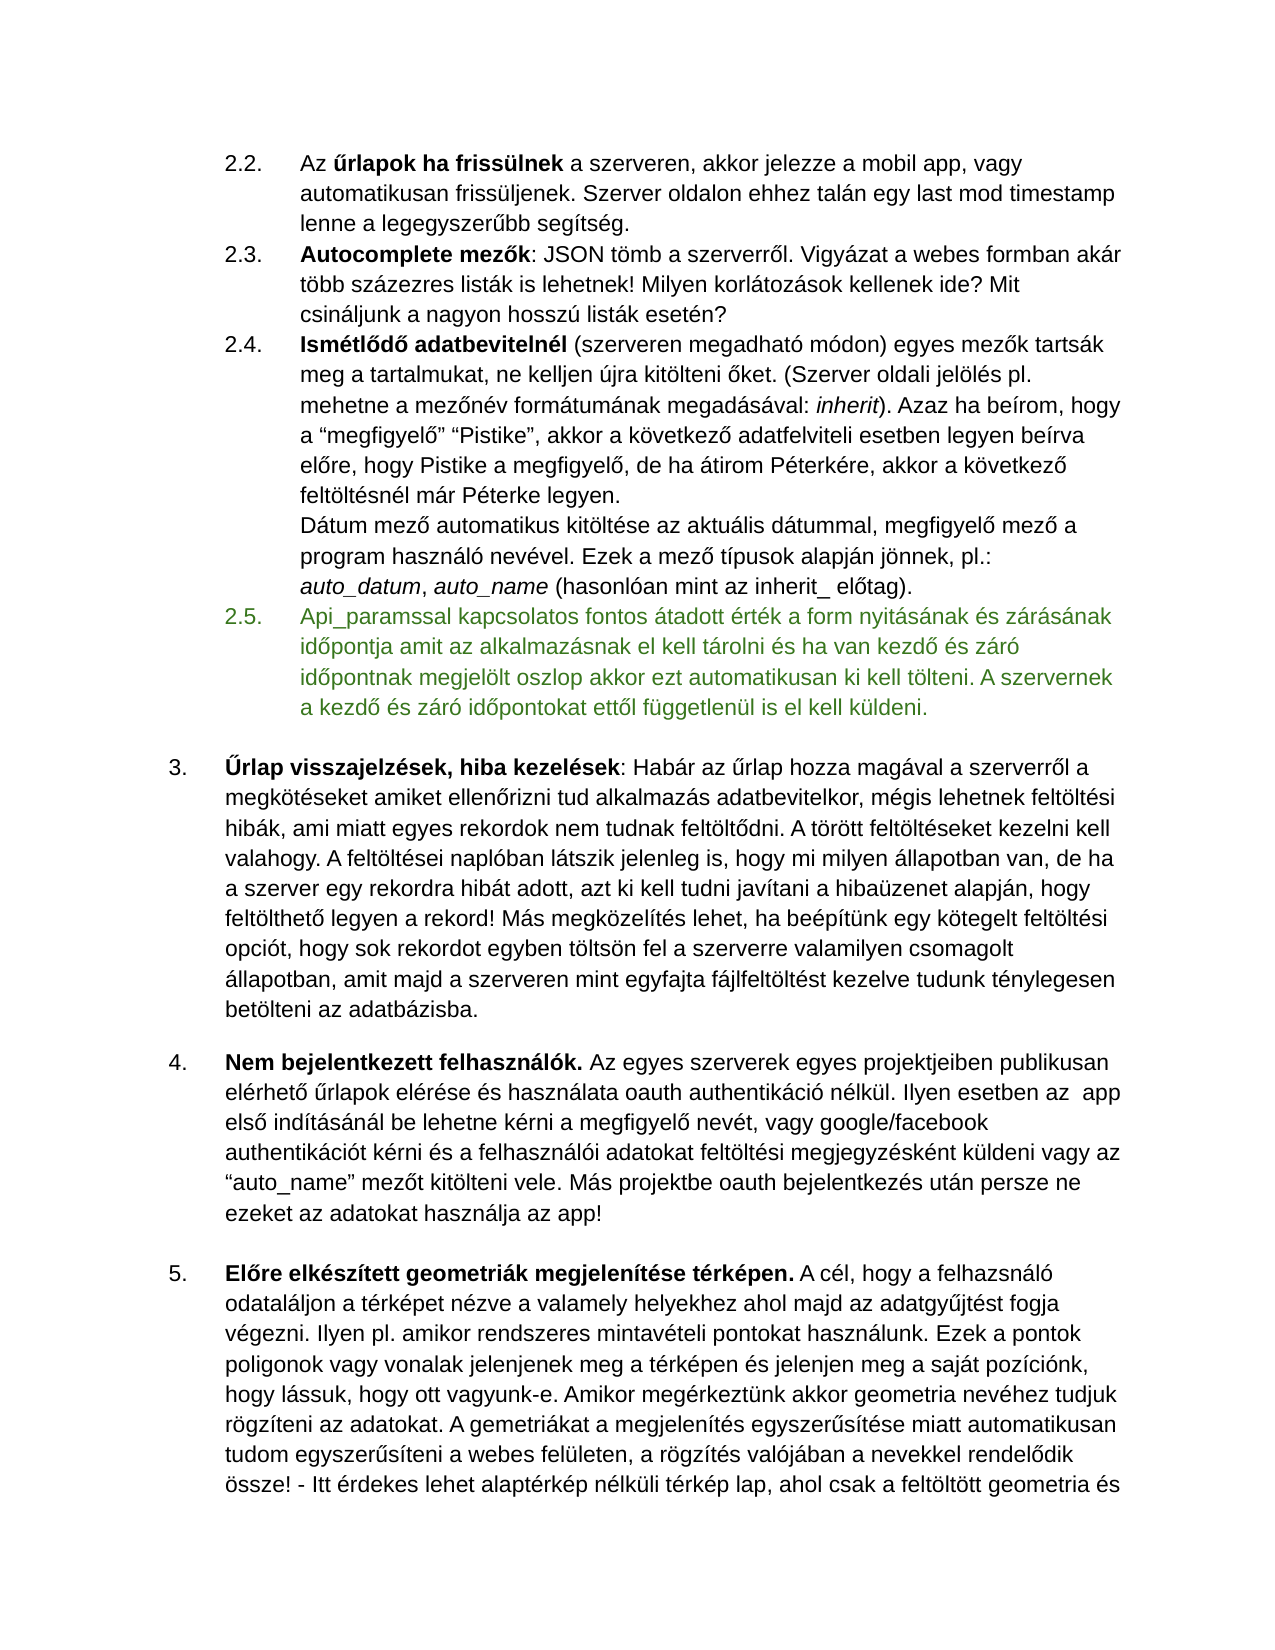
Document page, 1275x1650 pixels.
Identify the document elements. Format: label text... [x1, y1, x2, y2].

list Nem bejelentkezett felhasználók. Az egyes szerverek egyes projektjeiben publikusan elérhető űrlapok elérése és használata oauth authentikáció nélkül. Ilyen esetben az app első indításánál be lehetne kérni a megfigyelő nevét, vagy google/facebook authentikációt kérni és a felhasználói adatokat feltöltési megjegyzésként küldeni vagy az “auto_name” mezőt kitölteni vele. Más projektbe oauth bejelentkezés után persze ne ezeket az adatokat használja az app! [187, 1048, 1125, 1256]
list Űrlap visszajelzések, hiba kezelések: Habár az űrlap hozza magával a szerverről a megkötéseket amiket ellenőrizni tud alkalmazás adatbevitelkor, mégis lehetnek feltöltési hibák, ami miatt egyes rekordok nem tudnak feltöltődni. A törött feltöltéseket kezelni kell valahogy. A feltöltései naplóban látszik jelenleg is, hogy mi milyen állapotban van, de ha a szerver egy rekordra hibát adott, azt ki kell tudni javítani a hibaüzenet alapján, hogy feltölthető legyen a rekord! Más megközelítés lehet, ha beépítünk egy kötegelt feltöltési opciót, hogy sok rekordot egyben töltsön fel a szerverre valamilyen csomagolt állapotban, amit majd a szerveren mint egyfajta fájlfeltöltést kezelve tudunk ténylegesen betölteni az adatbázisba. [187, 754, 1125, 1048]
list Autocomplete mezők: JSON tömb a szerverről. Vigyázat a webes formban akár több százezres listák is lehetnek! Milyen korlátozások kellenek ide? Mit csináljunk a nagyon hosszú listák esetén? [262, 241, 1125, 327]
list Ismétlődő adatbevitelnél (szerveren megadható módon) egyes mezők tartsák meg a tartalmukat, ne kelljen újra kitölteni őket. (Szerver oldali jelölés pl. mehetne a mezőnév formátumának megadásával: inherit). Azaz ha beírom, hogy a “megfigyelő” “Pistike”, akkor a következő adatfelviteli esetben legyen beírva előre, hogy Pistike a megfigyelő, de ha átirom Péterkére, akkor a következő feltöltésnél már Péterke legyen. Dátum mező automatikus kitöltése az aktuális dátummal, megfigyelő mező a program használó nevével. Ezek a mező típusok alapján jönnek, pl.: auto_datum, auto_name (hasonlóan mint az inherit_ előtag). [262, 331, 1125, 599]
list Az űrlapok ha frissülnek a szerveren, akkor jelezze a mobil app, vagy automatikusan frissüljenek. Szerver oldalon ehhez talán egy last mod timestamp lenne a legegyszerűbb segítség. [262, 150, 1125, 237]
list Api_paramssal kapcsolatos fontos átadott érték a form nyitásának és zárásának időpontja amit az alkalmazásnak el kell tárolni és ha van kezdő és záró időpontnak megjelölt oszlop akkor ezt automatikusan ki kell tölteni. A szervernek a kezdő és záró időpontokat ettől függetlenül is el kell küldeni. [262, 603, 1125, 750]
list Előre elkészített geometriák megjelenítése térképen. A cél, hogy a felhazsnáló odataláljon a térképet nézve a valamely helyekhez ahol majd az adatgyűjtést fogja végezni. Ilyen pl. amikor rendszeres mintavételi pontokat használunk. Ezek a pontok poligonok vagy vonalak jelenjenek meg a térképen és jelenjen meg a saját pozíciónk, hogy lássuk, hogy ott vagyunk-e. Amikor megérkeztünk akkor geometria nevéhez tudjuk rögzíteni az adatokat. A gemetriákat a megjelenítés egyszerűsítése miatt automatikusan tudom egyszerűsíteni a webes felületen, a rögzítés valójában a nevekkel rendelődik össze! - Itt érdekes lehet alaptérkép nélküli térkép lap, ahol csak a feltöltött geometria és [187, 1260, 1125, 1498]
